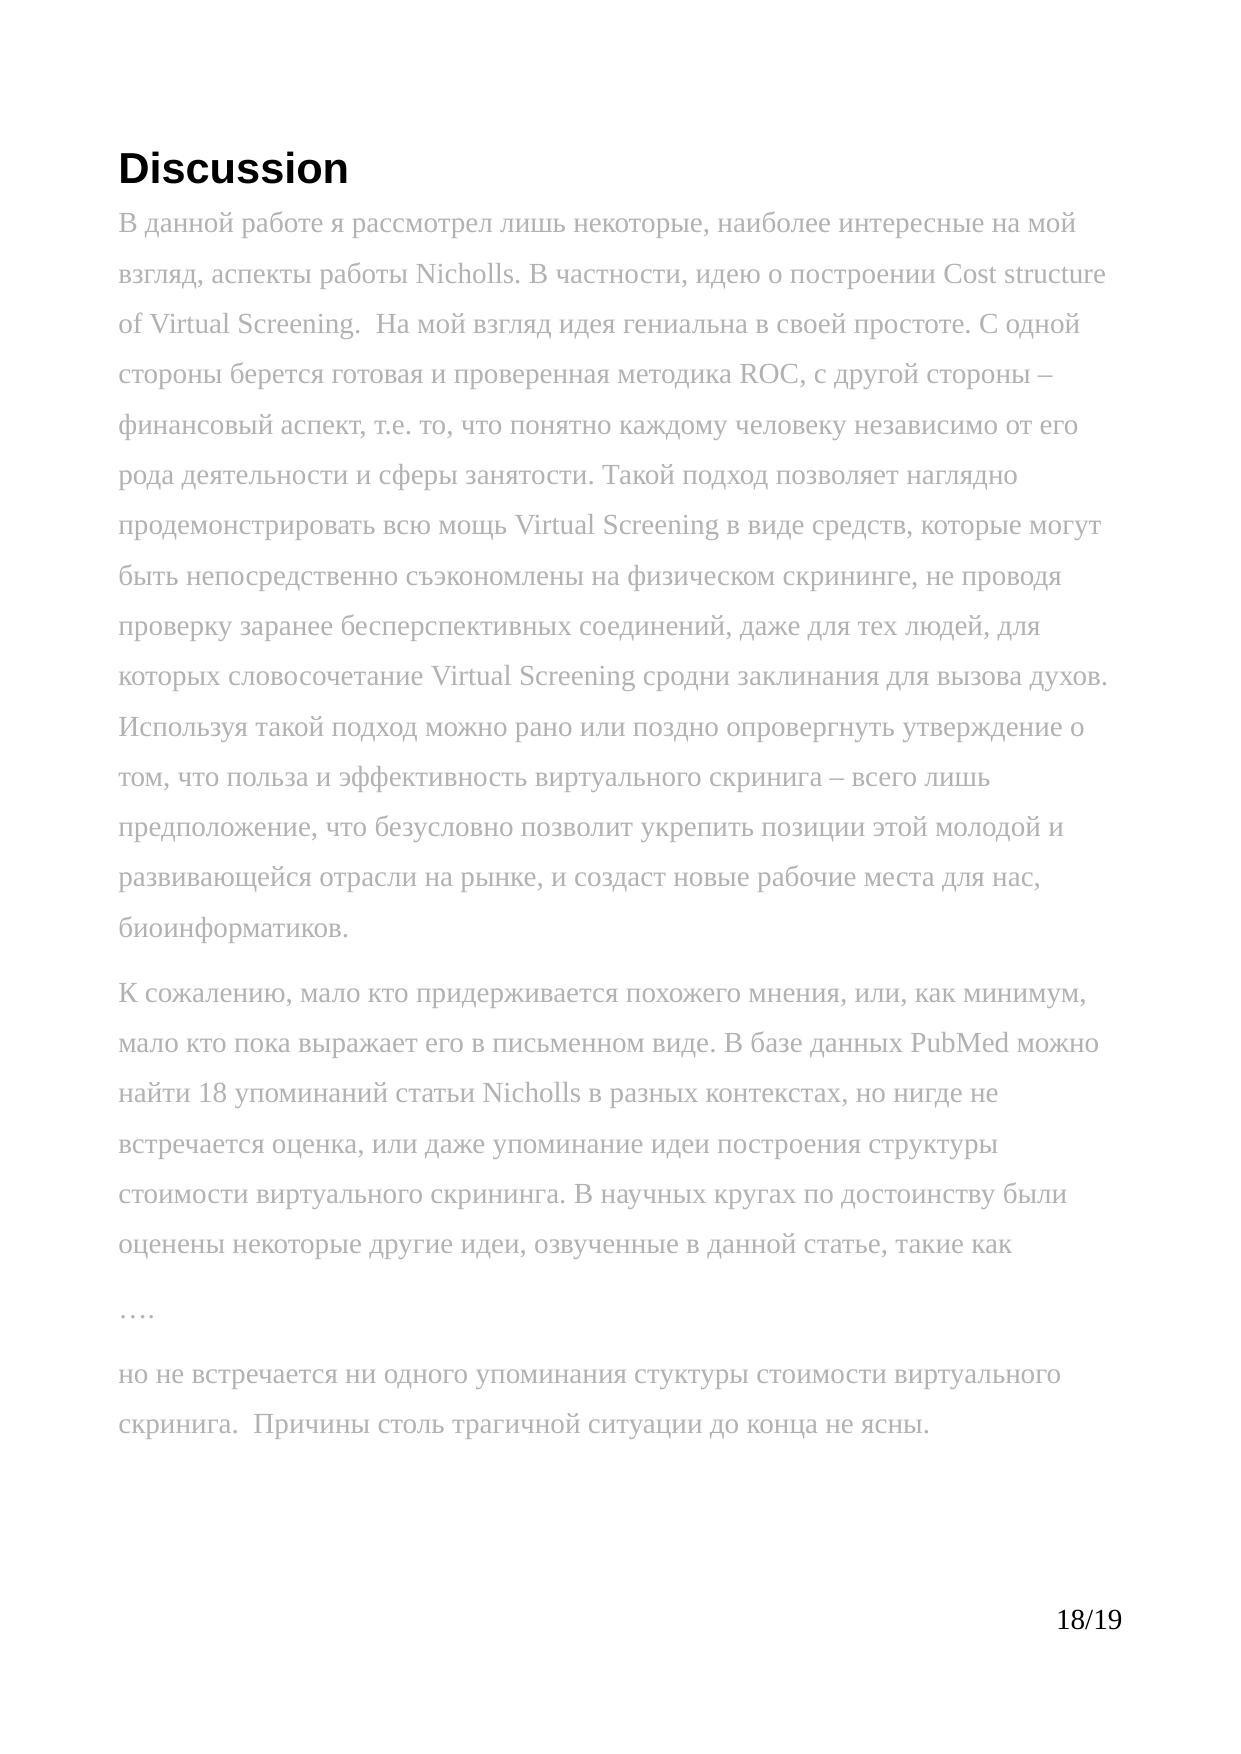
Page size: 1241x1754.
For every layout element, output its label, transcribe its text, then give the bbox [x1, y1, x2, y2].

subtitle Discussion [118, 143, 1122, 193]
text В данной работе я рассмотрел лишь некоторые, наиболее интересные на мой взгляд, аспекты работы Nicholls. В частности, идею о построении Cost structure of Virtual Screening. На мой взгляд идея гениальна в своей простоте. С одной стороны берется готовая и проверенная методика ROC, с другой стороны – финансовый аспект, т.е. то, что понятно каждому человеку независимо от его рода деятельности и сферы занятости. Такой подход позволяет наглядно продемонстрировать всю мощь Virtual Screening в виде средств, которые могут быть непосредственно съэкономлены на физическом скрининге, не проводя проверку заранее бесперспективных соединений, даже для тех людей, для которых словосочетание Virtual Screening сродни заклинания для вызова духов. Используя такой подход можно рано или поздно опровергнуть утверждение о том, что польза и эффективность виртуального скринига – всего лишь предположение, что безусловно позволит укрепить позиции этой молодой и развивающейся отрасли на рынке, и создаст новые рабочие места для нас, биоинформатиков. [118, 206, 1122, 943]
text …. [118, 1291, 1122, 1325]
text но не встречается ни одного упоминания стуктуры стоимости виртуального скринига. Причины столь трагичной ситуации до конца не ясны. [118, 1356, 1122, 1440]
text К сожалению, мало кто придерживается похожего мнения, или, как минимум, мало кто пока выражает его в письменном виде. В базе данных PubMed можно найти 18 упоминаний статьи Nicholls в разных контекстах, но нигде не встречается оценка, или даже упоминание идеи построения структуры стоимости виртуального скрининга. В научных кругах по достоинству были оценены некоторые другие идеи, озвученные в данной статье, такие как [118, 975, 1122, 1260]
